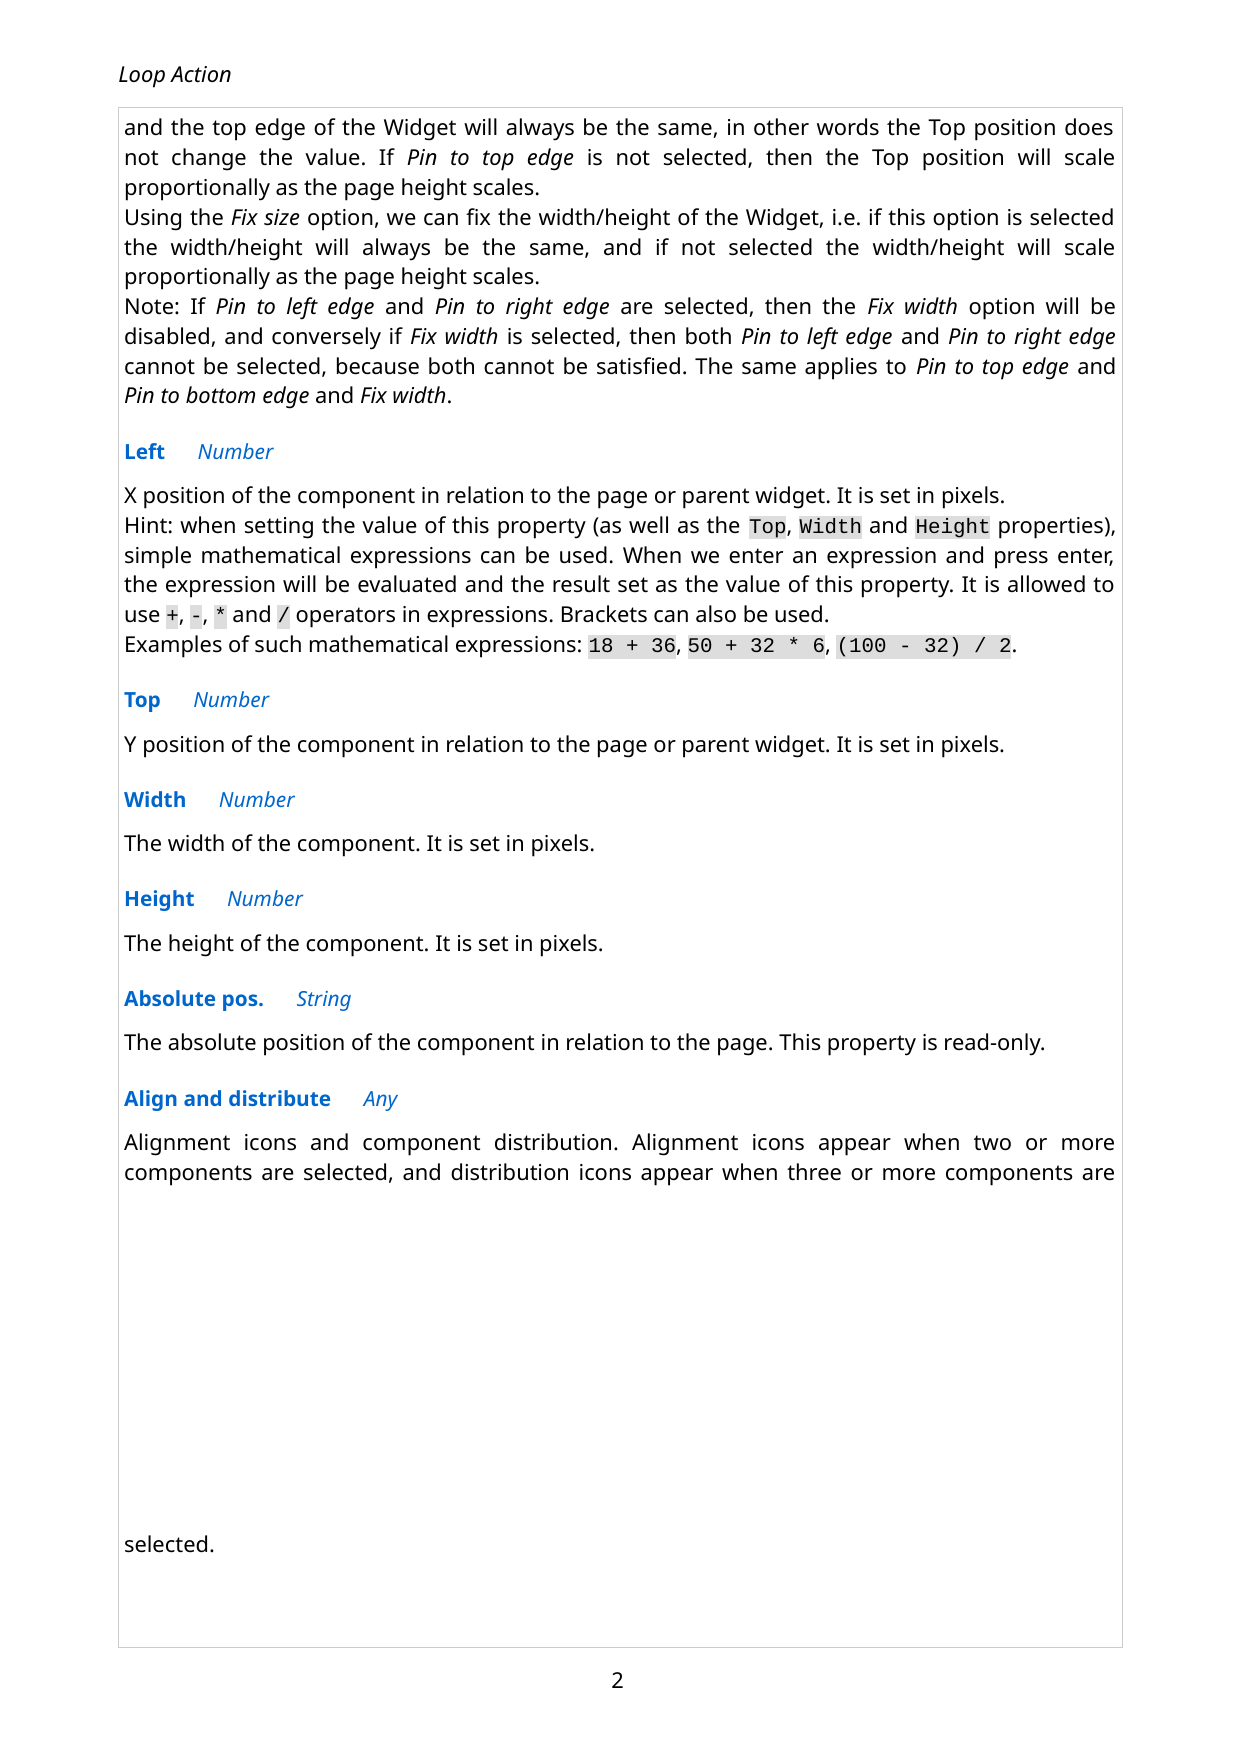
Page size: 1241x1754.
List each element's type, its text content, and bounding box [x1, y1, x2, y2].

table_cell and the top edge of the Widget will always be the same, in other words the Top position does not change the value. If Pin to top edge is not selected, then the Top position will scale proportionally as the page height scales. Using the Fix size option, we can fix the width/height of the Widget, i.e. if this option is selected the width/height will always be the same, and if not selected the width/height will scale proportionally as the page height scales. Note: If Pin to left edge and Pin to right edge are selected, then the Fix width option will be disabled, and conversely if Fix width is selected, then both Pin to left edge and Pin to right edge cannot be selected, because both cannot be satisfied. The same applies to Pin to top edge and Pin to bottom edge and Fix width. Left Number X position of the component in relation to the page or parent widget. It is set in pixels. Hint: when setting the value of this property (as well as the Top, Width and Height properties), simple mathematical expressions can be used. When we enter an expression and press enter, the expression will be evaluated and the result set as the value of this property. It is allowed to use +, -, * and / operators in expressions. Brackets can also be used. Examples of such mathematical expressions: 18 + 36, 50 + 32 * 6, (100 - 32) / 2. Top Number Y position of the component in relation to the page or parent widget. It is set in pixels. Width Number The width of the component. It is set in pixels. Height Number The height of the component. It is set in pixels. Absolute pos. String The absolute position of the component in relation to the page. This property is read-only. Align and distribute Any Alignment icons and component distribution. Alignment icons appear when two or more components are selected, and distribution icons appear when three or more components are selected. [119, 108, 1122, 1647]
